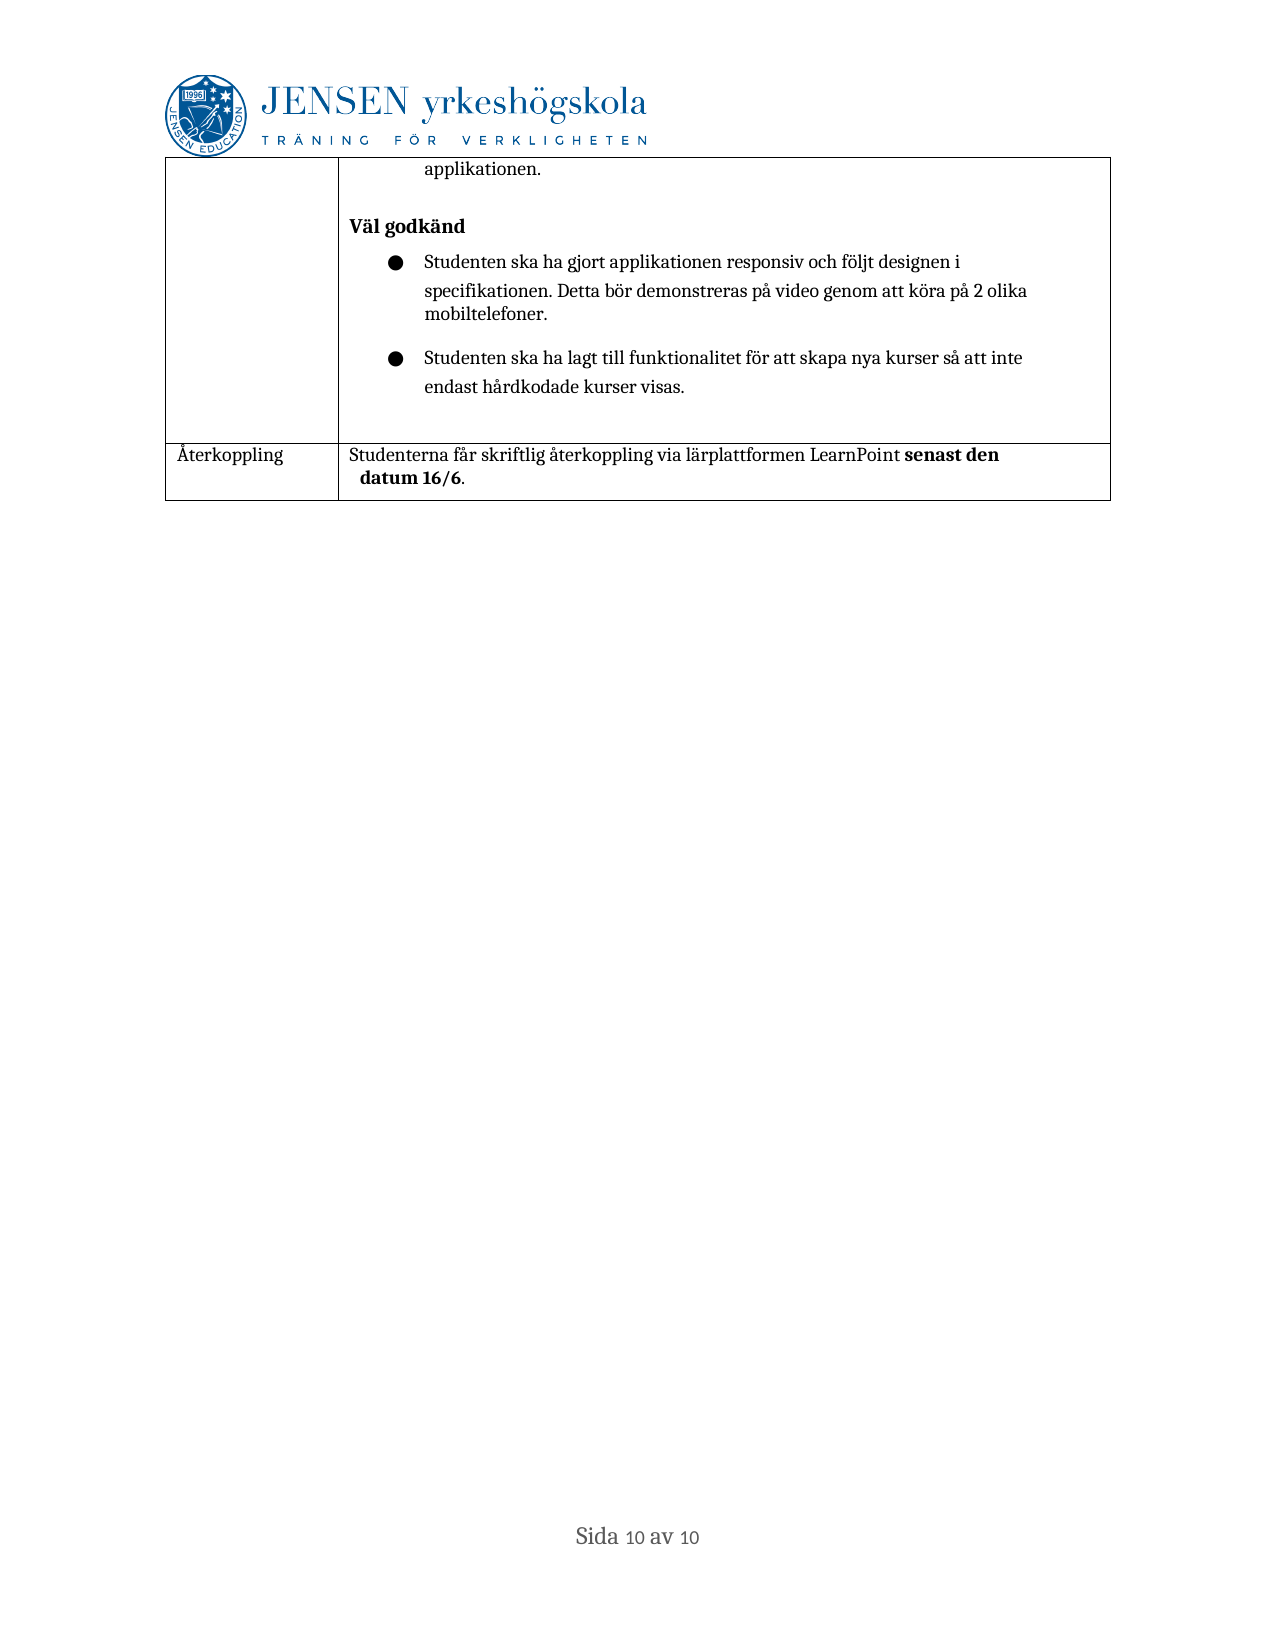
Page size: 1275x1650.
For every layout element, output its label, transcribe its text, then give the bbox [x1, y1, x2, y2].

picture [165, 75, 647, 157]
table_cell Återkoppling [166, 444, 338, 499]
table_cell applikationen. Väl godkänd Studenten ska ha gjort applikationen responsiv och följt designen i specifikationen. Detta bör demonstreras på video genom att köra på 2 olika mobiltelefoner. Studenten ska ha lagt till funktionalitet för att skapa nya kurser så att inte endast hårdkodade kurser visas. [339, 158, 1110, 442]
table_cell [166, 158, 338, 442]
table_cell Studenterna får skriftlig återkoppling via lärplattformen LearnPoint senast den datum 16/6. [339, 444, 1110, 499]
